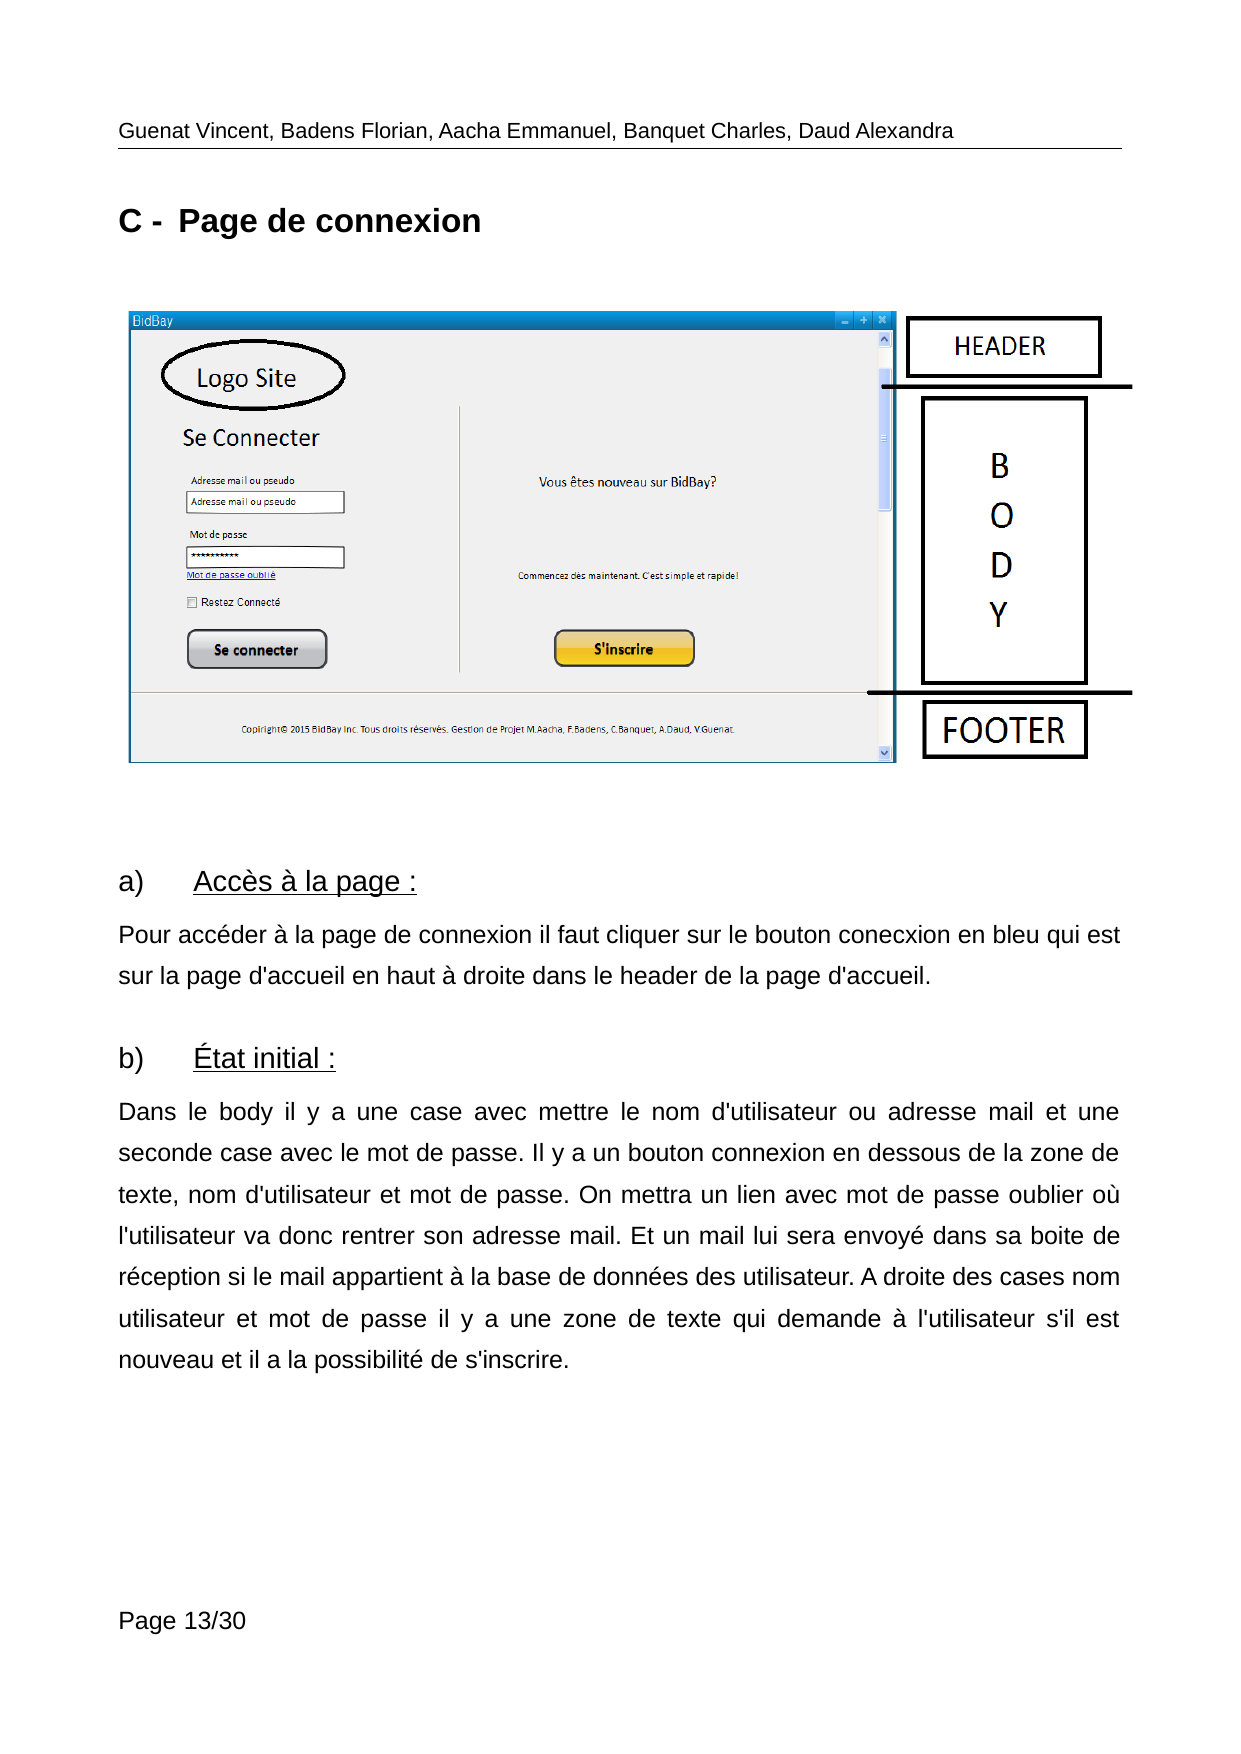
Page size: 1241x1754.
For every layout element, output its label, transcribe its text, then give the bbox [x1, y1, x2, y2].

text Dans le body il y a une case avec mettre le nom d'utilisateur ou adresse mail et une seconde case avec le mot de passe. Il y a un bouton connexion en dessous de la zone de texte, nom d'utilisateur et mot de passe. On mettra un lien avec mot de passe oublier où l'utilisateur va donc rentrer son adresse mail. Et un mail lui sera envoyé dans sa boite de réception si le mail appartient à la base de données des utilisateur. A droite des cases nom utilisateur et mot de passe il y a une zone de texte qui demande à l'utilisateur s'il est nouveau et il a la possibilité de s'inscrire. [118, 1087, 1122, 1377]
subtitle Page de connexion [118, 201, 1122, 239]
subtitle État initial : [118, 1041, 1122, 1075]
text Pour accéder à la page de connexion il faut cliquer sur le bouton conecxion en bleu qui est sur la page d'accueil en haut à droite dans le header de la page d'accueil. [118, 910, 1122, 993]
subtitle Accès à la page : [118, 864, 1122, 898]
